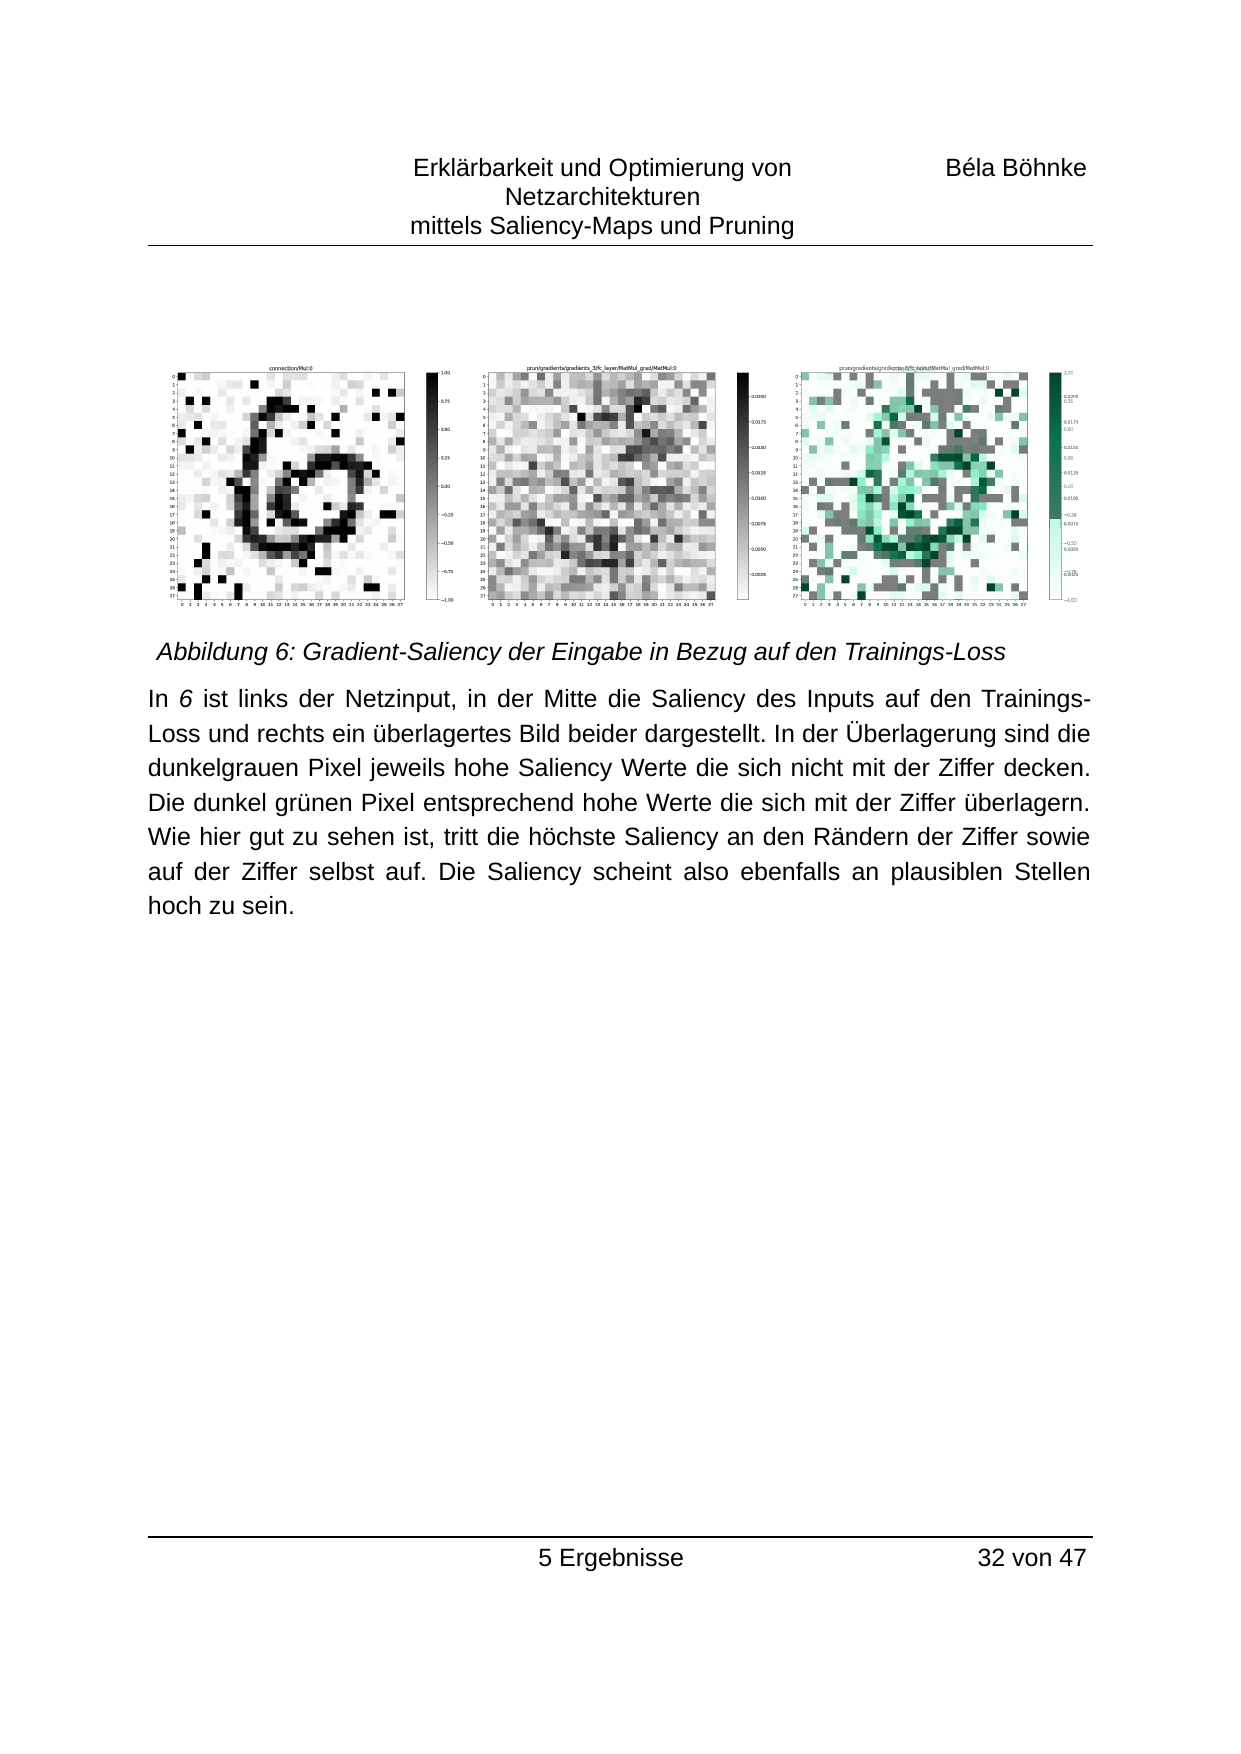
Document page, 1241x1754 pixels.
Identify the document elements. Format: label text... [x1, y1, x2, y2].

picture [156, 337, 1102, 632]
text In Abbildung 6 ist links der Netzinput, in der Mitte die Saliency des Inputs auf den Trainings-Loss und rechts ein überlagertes Bild beider dargestellt. In der Überlagerung sind die dunkelgrauen Pixel jeweils hohe Saliency Werte die sich nicht mit der Ziffer decken. Die dunkel grünen Pixel entsprechend hohe Werte die sich mit der Ziffer überlagern. Wie hier gut zu sehen ist, tritt die höchste Saliency an den Rändern der Ziffer sowie auf der Ziffer selbst auf. Die Saliency scheint also ebenfalls an plausiblen Stellen hoch zu sein. [148, 304, 1102, 920]
text Abbildung 6: Gradient-Saliency der Eingabe in Bezug auf den Trainings-Loss [157, 632, 1102, 665]
